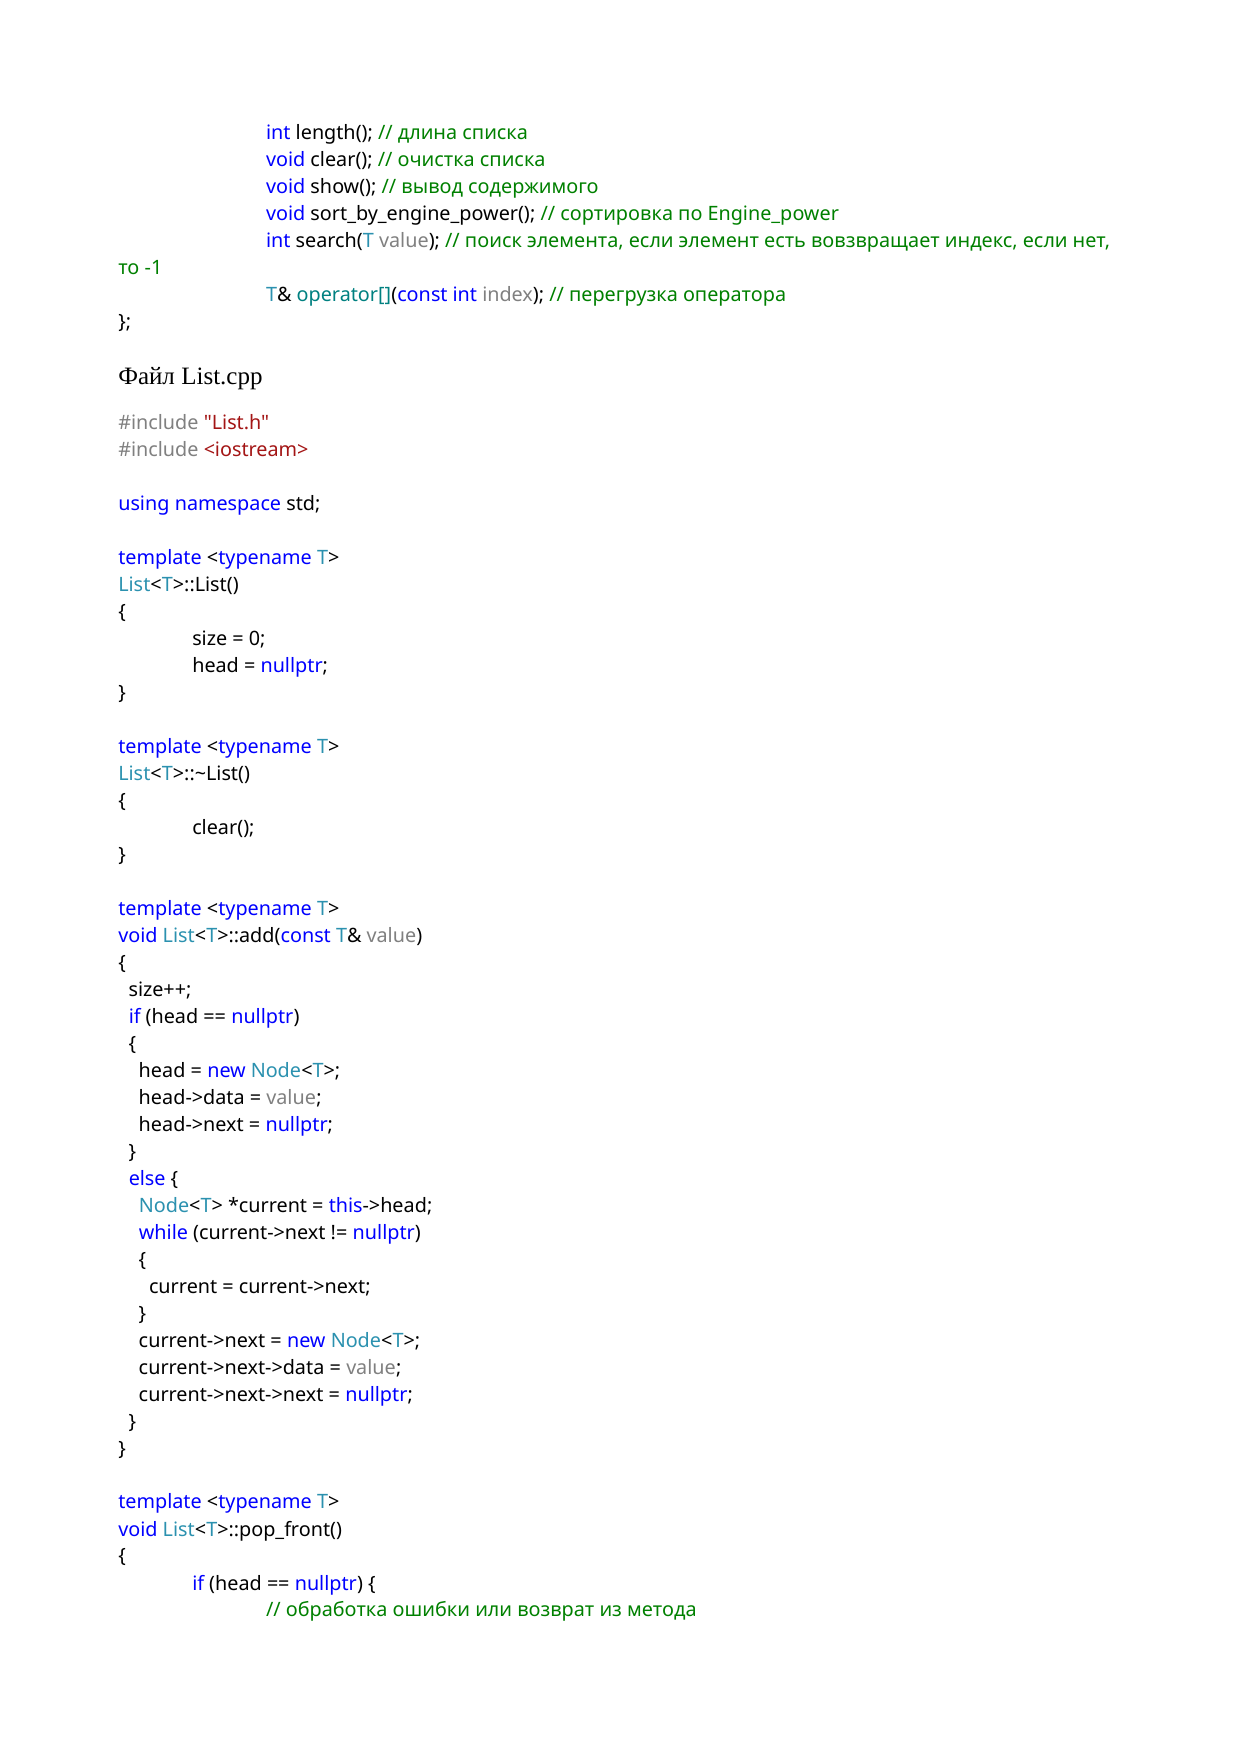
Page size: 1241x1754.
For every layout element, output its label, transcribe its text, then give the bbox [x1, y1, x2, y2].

text current->next->data = value; [118, 1353, 1122, 1380]
text { [118, 1029, 1122, 1056]
text { [118, 786, 1122, 813]
text clear(); [118, 813, 1122, 840]
text Node<T> *current = this->head; [118, 1191, 1122, 1218]
text int length(); // длина списка [118, 118, 1122, 145]
text template <typename T> [118, 732, 1122, 759]
text } [118, 1434, 1122, 1461]
text }; [118, 307, 1122, 334]
text int search(T value); // поиск элемента, если элемент есть вовзвращает индекс, если нет, то -1 [118, 226, 1122, 280]
text List<T>::~List() [118, 759, 1122, 786]
text void clear(); // очистка списка [118, 145, 1122, 172]
text else { [118, 1164, 1122, 1191]
text { [118, 1245, 1122, 1272]
text using namespace std; [118, 489, 1122, 517]
text size++; [118, 975, 1122, 1002]
text template <typename T> [118, 1488, 1122, 1515]
text { [118, 597, 1122, 624]
text #include <iostream> [118, 436, 1122, 463]
text head->next = nullptr; [118, 1110, 1122, 1137]
text } [118, 678, 1122, 705]
text // обработка ошибки или возврат из метода [118, 1596, 1122, 1623]
text #include "List.h" [118, 409, 1122, 436]
text } [118, 1137, 1122, 1164]
text void show(); // вывод содержимого [118, 172, 1122, 199]
text void List<T>::add(const T& value) [118, 921, 1122, 948]
text current = current->next; [118, 1272, 1122, 1299]
text T& operator[](const int index); // перегрузка оператора [118, 280, 1122, 307]
text List<T>::List() [118, 571, 1122, 597]
text void List<T>::pop_front() [118, 1515, 1122, 1542]
text } [118, 1299, 1122, 1326]
text head = new Node<T>; [118, 1056, 1122, 1083]
text if (head == nullptr) [118, 1002, 1122, 1029]
text size = 0; [118, 624, 1122, 651]
text } [118, 1407, 1122, 1434]
text void sort_by_engine_power(); // сортировка по Engine_power [118, 199, 1122, 226]
text head = nullptr; [118, 651, 1122, 678]
text current->next->next = nullptr; [118, 1380, 1122, 1407]
text { [118, 948, 1122, 975]
text current->next = new Node<T>; [118, 1326, 1122, 1353]
text while (current->next != nullptr) [118, 1218, 1122, 1245]
text head->data = value; [118, 1083, 1122, 1110]
text Файл List.cpp [118, 361, 1122, 390]
text template <typename T> [118, 894, 1122, 921]
text if (head == nullptr) { [118, 1569, 1122, 1596]
text template <typename T> [118, 543, 1122, 571]
text } [118, 840, 1122, 867]
text { [118, 1542, 1122, 1569]
